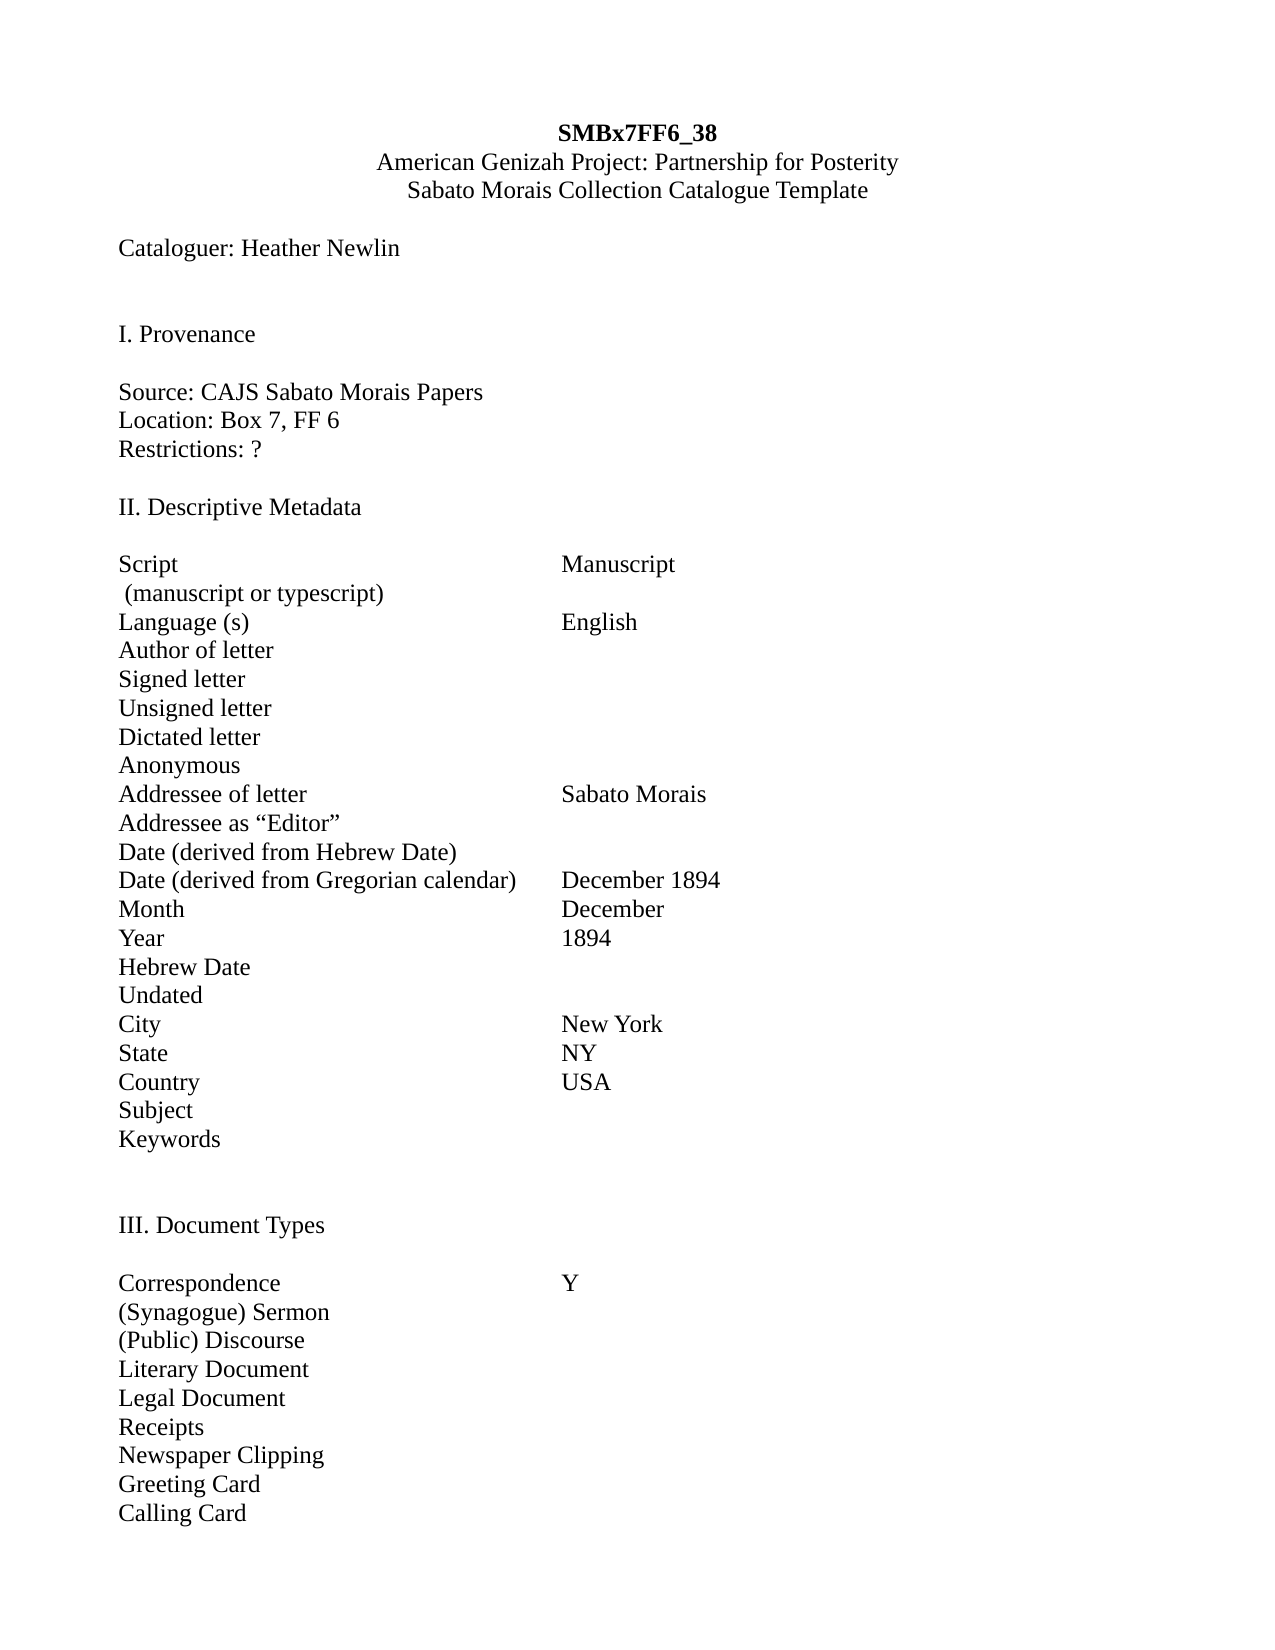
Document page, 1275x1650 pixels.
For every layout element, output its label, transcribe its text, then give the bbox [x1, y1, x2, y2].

text Date (derived from Hebrew Date) [118, 837, 1157, 866]
text Language (s) English [118, 607, 1157, 636]
text Newspaper Clipping [118, 1441, 1157, 1469]
text Greeting Card [118, 1469, 1157, 1498]
text Subject [118, 1096, 1157, 1124]
text Restrictions: ? [118, 434, 1157, 463]
text Location: Box 7, FF 6 [118, 406, 1157, 434]
text State NY [118, 1038, 1157, 1067]
text Dictated letter [118, 722, 1157, 751]
text Literary Document [118, 1354, 1157, 1383]
text (Public) Discourse [118, 1326, 1157, 1354]
text Hebrew Date [118, 952, 1157, 981]
text Date (derived from Gregorian calendar) December 1894 [118, 866, 1157, 894]
text Calling Card [118, 1498, 1157, 1527]
text Anonymous [118, 751, 1157, 779]
text American Genizah Project: Partnership for Posterity [118, 147, 1157, 176]
text III. Document Types [118, 1211, 1157, 1239]
text Sabato Morais Collection Catalogue Template [118, 176, 1157, 204]
text Receipts [118, 1412, 1157, 1441]
text Author of letter [118, 636, 1157, 664]
text Keywords [118, 1124, 1157, 1153]
text I. Provenance [118, 319, 1157, 348]
text Addressee of letter Sabato Morais [118, 779, 1157, 808]
text Month December [118, 894, 1157, 923]
text Year 1894 [118, 923, 1157, 952]
text Cataloguer: Heather Newlin [118, 233, 1157, 262]
text Source: CAJS Sabato Morais Papers [118, 377, 1157, 406]
text Addressee as “Editor” [118, 808, 1157, 837]
text Legal Document [118, 1383, 1157, 1412]
text Country USA [118, 1067, 1157, 1096]
text Signed letter [118, 664, 1157, 693]
text (manuscript or typescript) [118, 578, 1157, 607]
text SMBx7FF6_38 [118, 118, 1157, 147]
text Script Manuscript [118, 549, 1157, 578]
text City New York [118, 1009, 1157, 1038]
text Unsigned letter [118, 693, 1157, 722]
text (Synagogue) Sermon [118, 1297, 1157, 1326]
text Undated [118, 981, 1157, 1009]
text II. Descriptive Metadata [118, 492, 1157, 521]
text Correspondence Y [118, 1268, 1157, 1297]
